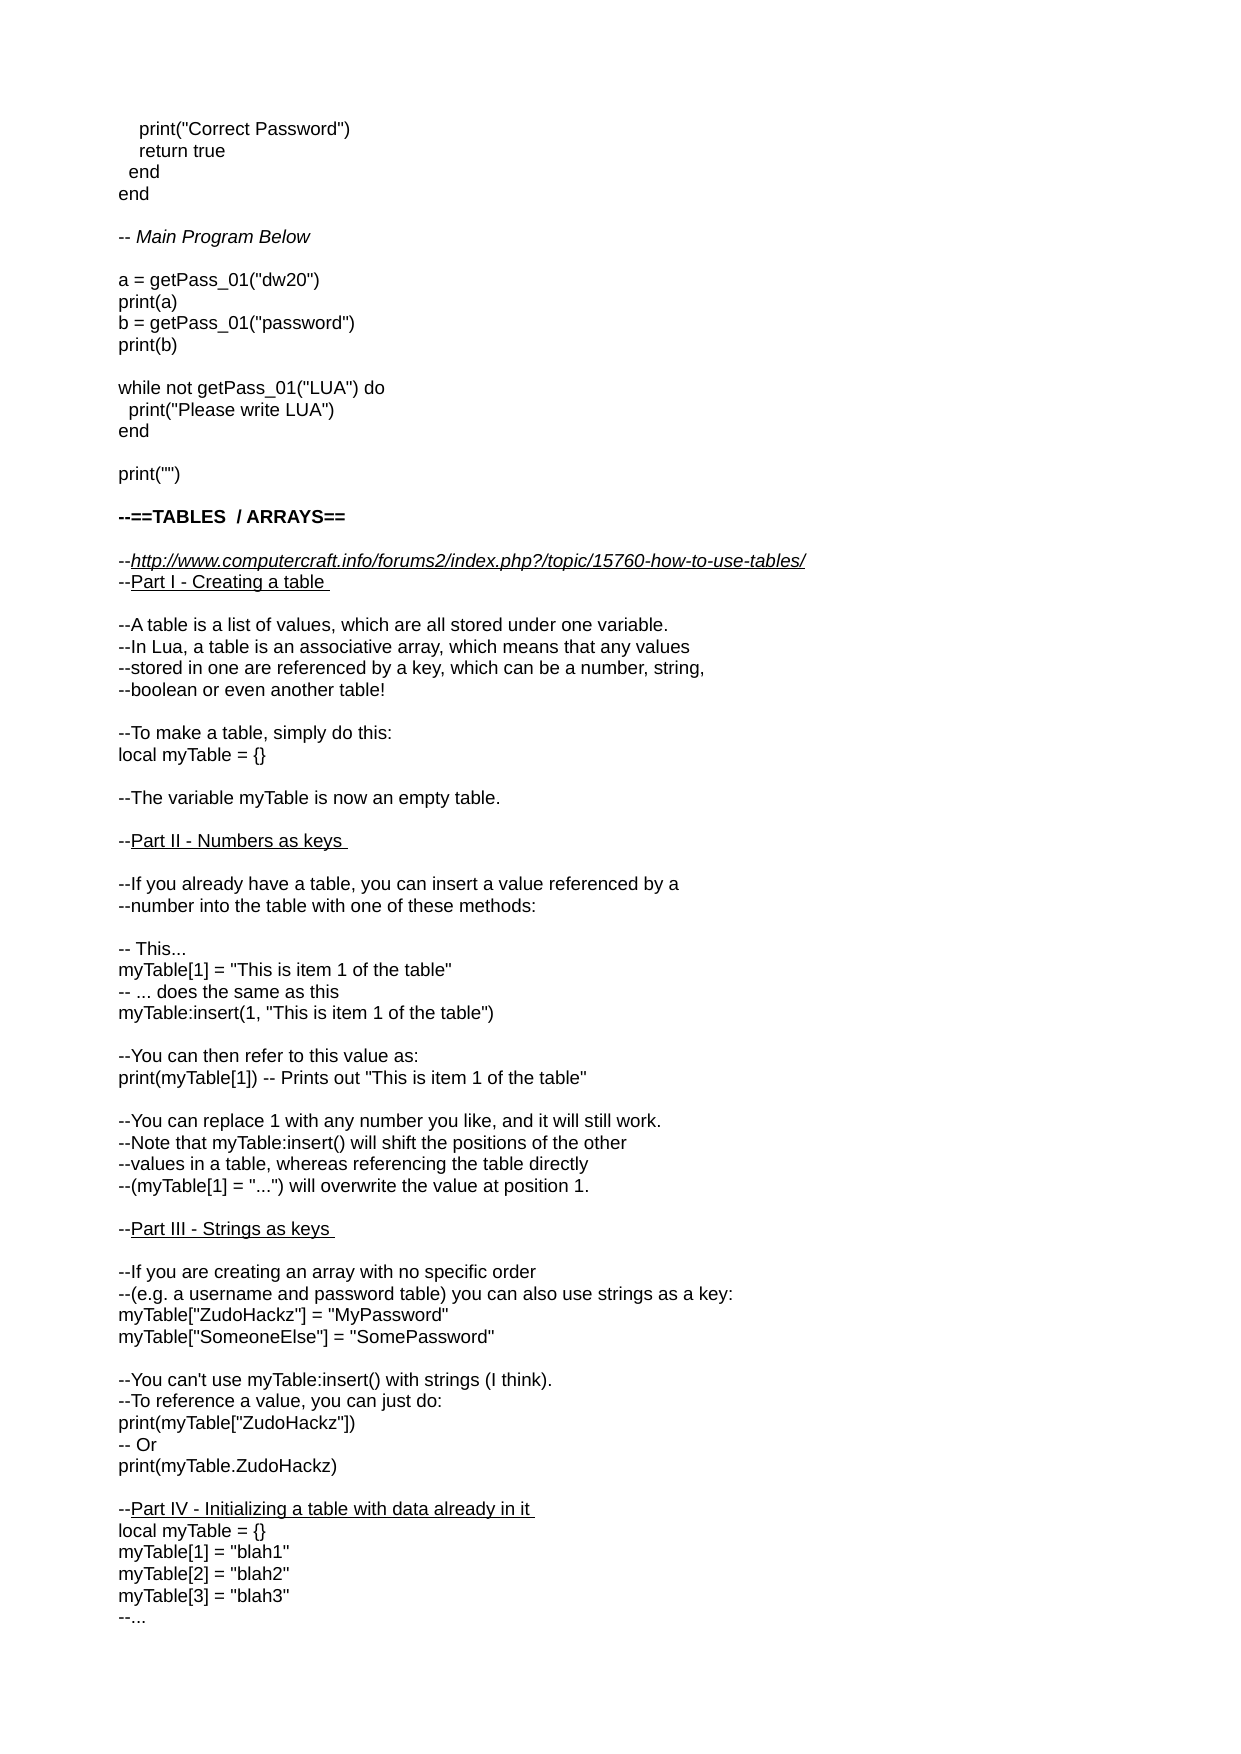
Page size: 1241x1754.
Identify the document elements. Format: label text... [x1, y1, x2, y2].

text print("Correct Password") return true end end -- Main Program Below a = getPass_01("dw20") print(a) b = getPass_01("password") print(b) while not getPass_01("LUA") do print("Please write LUA") end print("") --==TABLES / ARRAYS== [118, 118, 1122, 528]
text --http://www.computercraft.info/forums2/index.php?/topic/15760-how-to-use-tables/ --Part I - Creating a table --A table is a list of values, which are all stored under one variable. --In Lua, a table is an associative array, which means that any values --stored in one are referenced by a key, which can be a number, string, --boolean or even another table! --To make a table, simply do this: local myTable = {} --The variable myTable is now an empty table. --Part II - Numbers as keys --If you already have a table, you can insert a value referenced by a --number into the table with one of these methods: -- This... myTable[1] = "This is item 1 of the table" -- ... does the same as this myTable:insert(1, "This is item 1 of the table") --You can then refer to this value as: print(myTable[1]) -- Prints out "This is item 1 of the table" --You can replace 1 with any number you like, and it will still work. --Note that myTable:insert() will shift the positions of the other --values in a table, whereas referencing the table directly --(myTable[1] = "...") will overwrite the value at position 1. --Part III - Strings as keys --If you are creating an array with no specific order --(e.g. a username and password table) you can also use strings as a key: myTable["ZudoHackz"] = "MyPassword" myTable["SomeoneElse"] = "SomePassword" --You can't use myTable:insert() with strings (I think). --To reference a value, you can just do: print(myTable["ZudoHackz"]) -- Or print(myTable.ZudoHackz) --Part IV - Initializing a table with data already in it local myTable = {} myTable[1] = "blah1" myTable[2] = "blah2" myTable[3] = "blah3" --... [118, 549, 1122, 1627]
